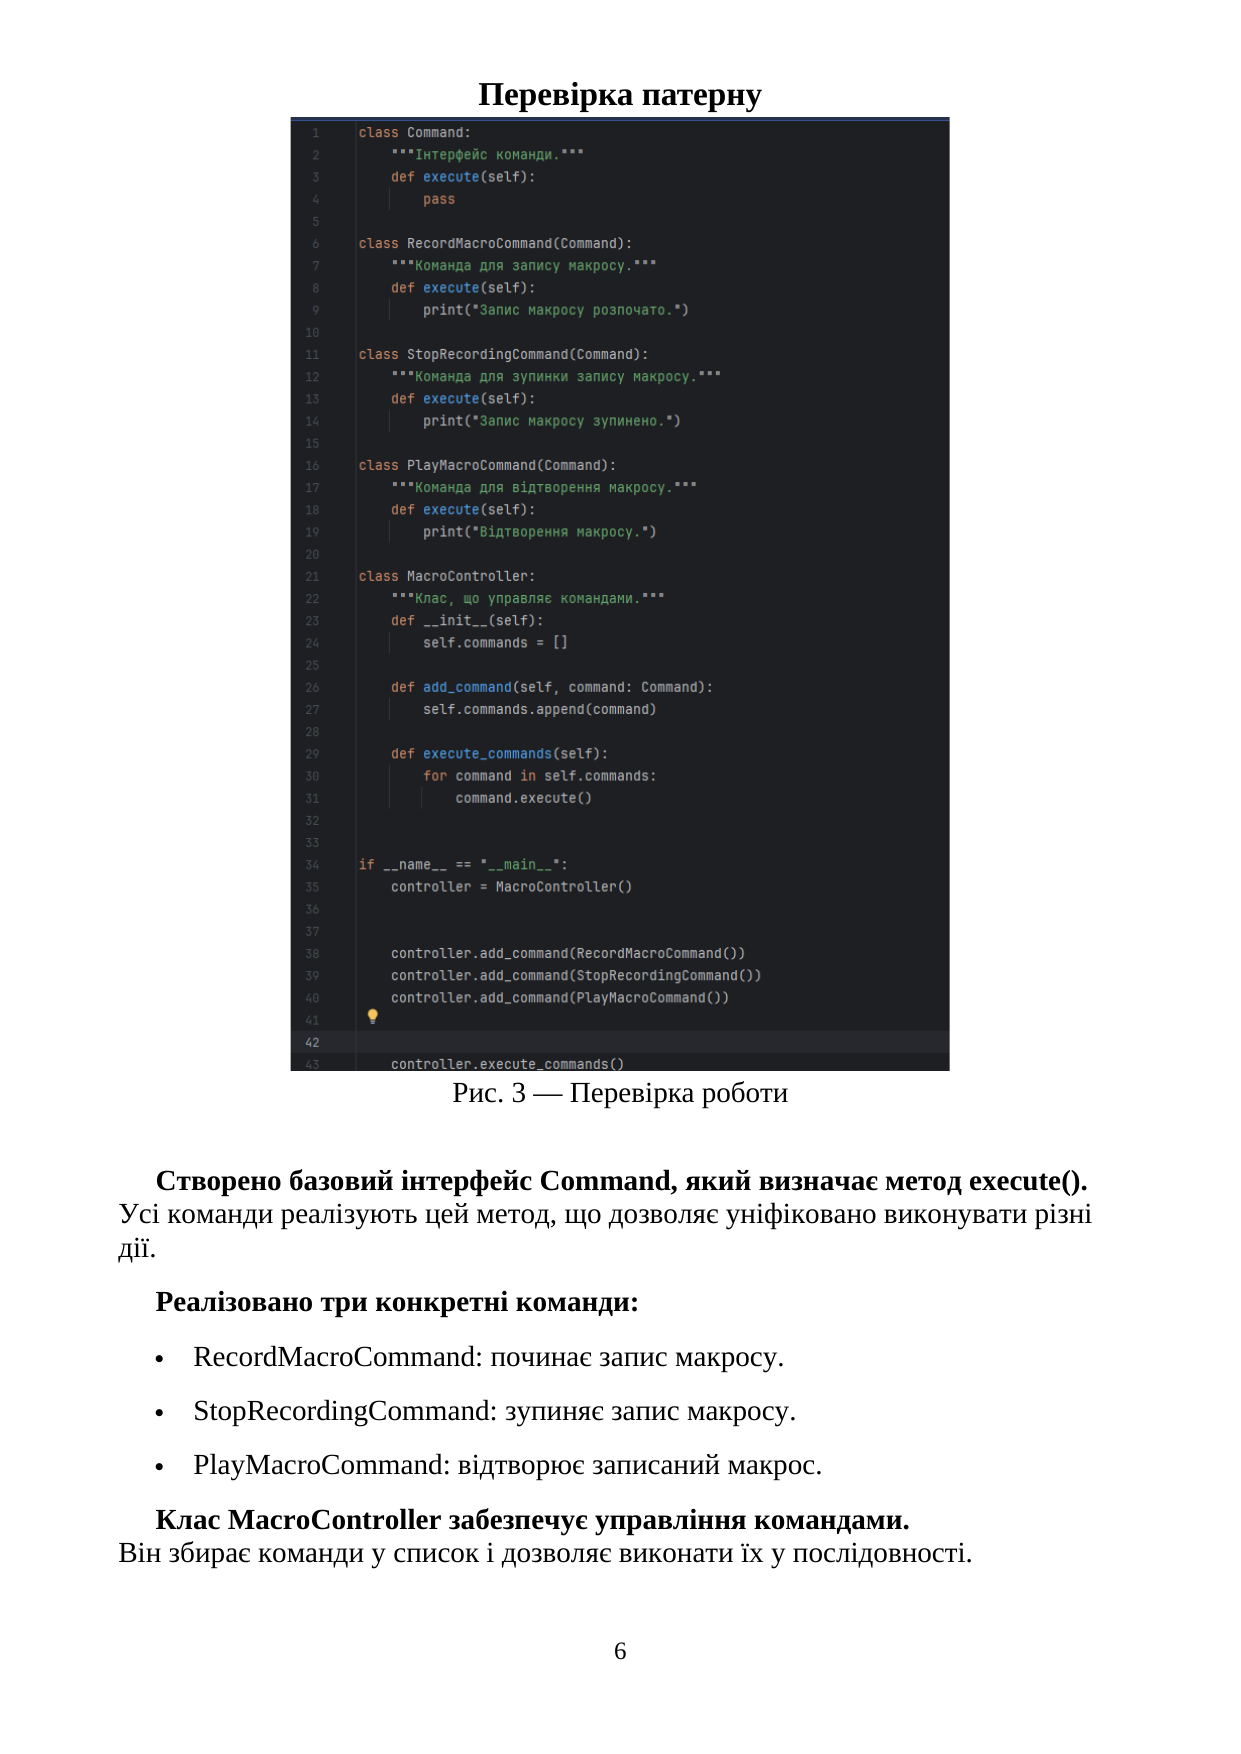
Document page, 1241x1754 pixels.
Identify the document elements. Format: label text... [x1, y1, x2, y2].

text Рис. 3 — Перевірка роботи [118, 1075, 1122, 1109]
list PlayMacroCommand: відтворює записаний макрос. [156, 1447, 1122, 1481]
text  Реалізовано три конкретні команди: [118, 1284, 1122, 1318]
subtitle Перевірка патерну [118, 74, 1122, 112]
text  Створено базовий інтерфейс Command, який визначає метод execute(). Усі команди реалізують цей метод, що дозволяє уніфіковано виконувати різні дії. [118, 1163, 1122, 1263]
list StopRecordingCommand: зупиняє запис макросу. [156, 1393, 1122, 1427]
list RecordMacroCommand: починає запис макросу. [156, 1339, 1122, 1372]
text  Клас MacroController забезпечує управління командами. Він збирає команди у список і дозволяє виконати їх у послідовності. [118, 1502, 1122, 1569]
